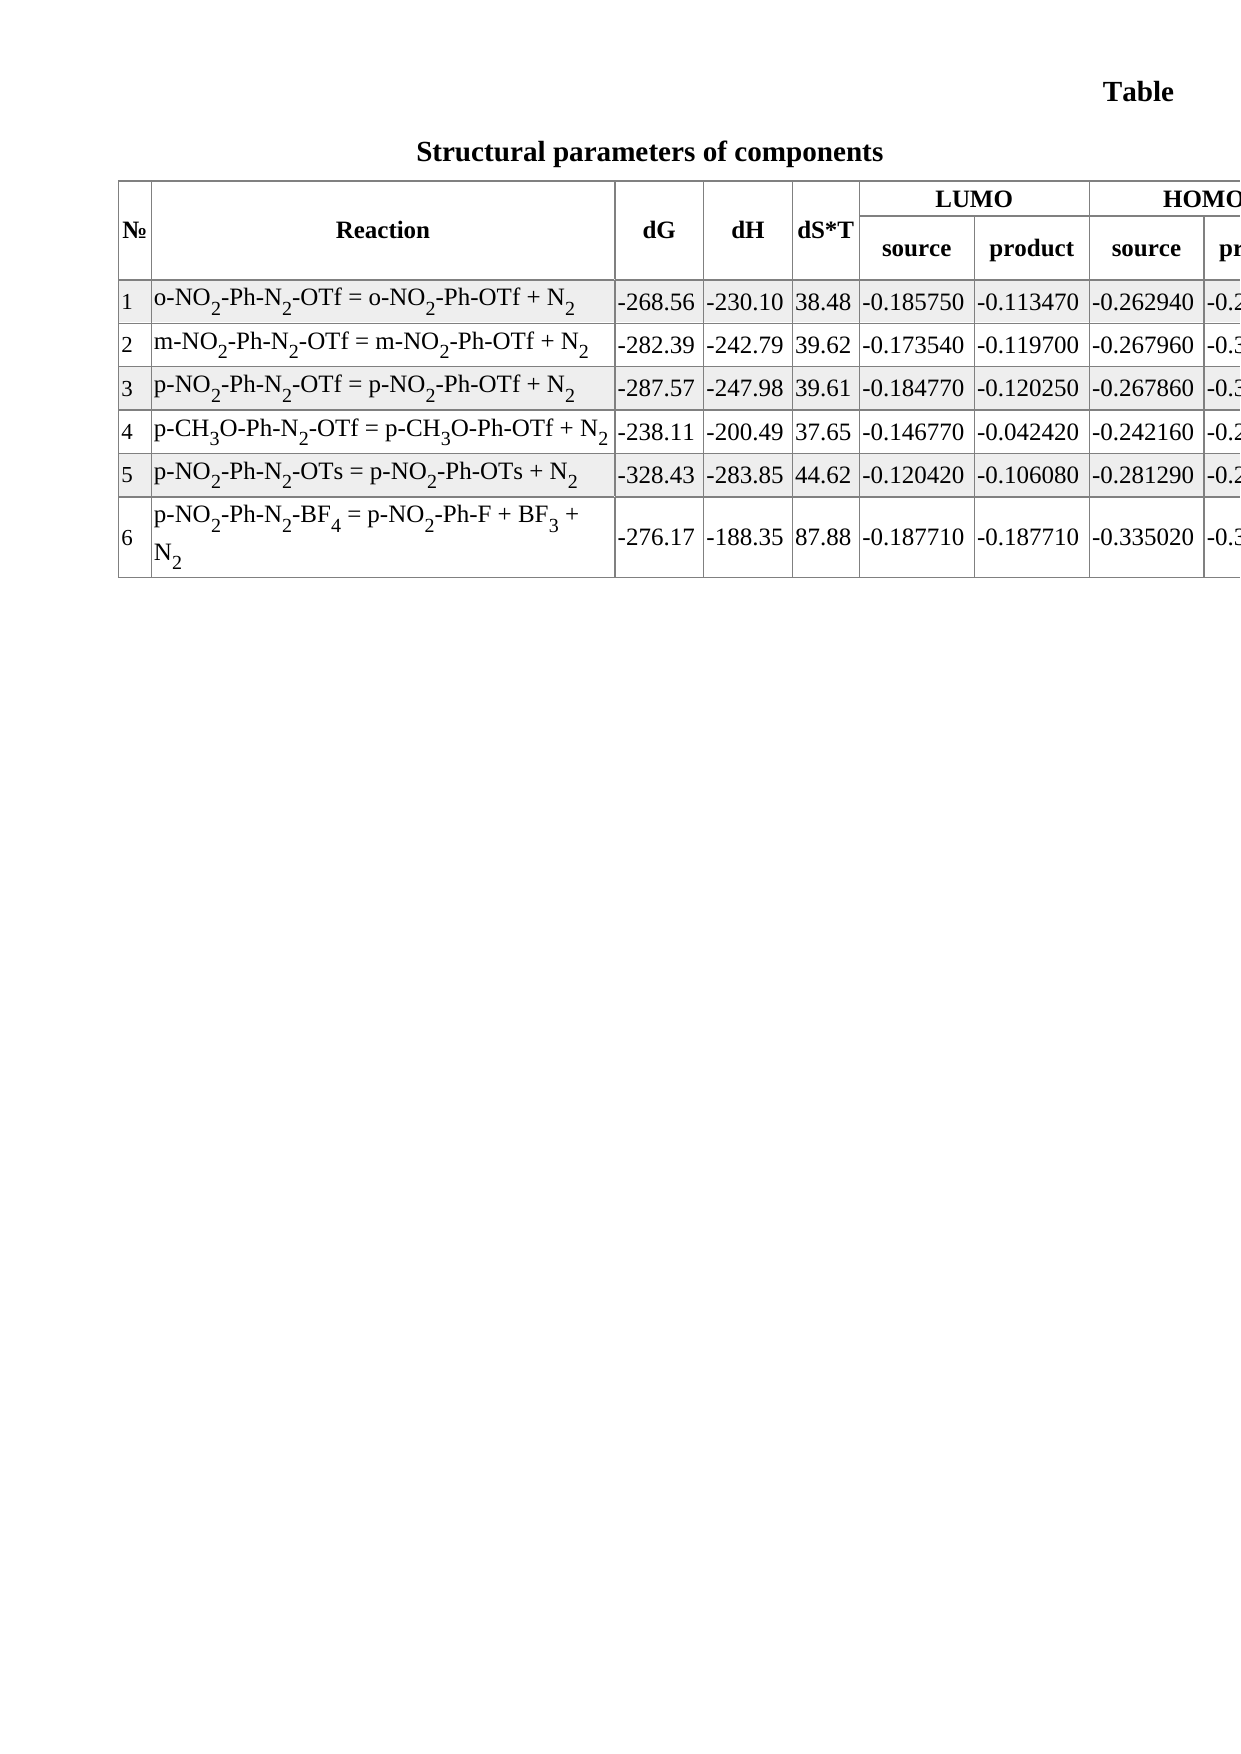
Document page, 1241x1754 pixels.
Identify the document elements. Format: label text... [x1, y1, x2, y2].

table_cell -0.187710 [975, 498, 1089, 577]
table_cell p-NO2-Ph-N2-BF4 = p-NO2-Ph-F + BF3 + N2 [152, 498, 614, 577]
table_header Reaction [152, 182, 614, 279]
table_header dH [704, 182, 792, 279]
table_header LUMO [860, 182, 1089, 215]
table_cell -0.146770 [860, 411, 974, 453]
table_cell 1 [119, 281, 151, 322]
table_cell -0.187710 [860, 498, 974, 577]
table_cell -0.113470 [975, 281, 1089, 322]
table_cell -0.267960 [1090, 324, 1203, 366]
table_cell -0.120420 [860, 454, 974, 496]
table_cell 39.62 [793, 324, 859, 366]
table_cell -0.173540 [860, 324, 974, 366]
table_cell -0.281290 [1090, 454, 1203, 496]
table_cell -0.302860 [1205, 324, 1240, 366]
table_cell source [1090, 217, 1203, 279]
table_cell -0.299130 [1205, 281, 1240, 322]
table_cell 38.48 [793, 281, 859, 322]
table_cell 2 [119, 324, 151, 366]
table_cell -0.262940 [1090, 281, 1203, 322]
table_cell source [860, 217, 974, 279]
table_cell -200.49 [704, 411, 792, 453]
table_cell -0.184770 [860, 367, 974, 409]
table_cell product [1205, 217, 1240, 279]
subtitle Structural parameters of components [118, 134, 1181, 168]
table_cell -0.245580 [1205, 411, 1240, 453]
table_cell 6 [119, 498, 151, 577]
table_cell 39.61 [793, 367, 859, 409]
table_cell 87.88 [793, 498, 859, 577]
table_cell 3 [119, 367, 151, 409]
subtitle Table [118, 74, 1181, 107]
table_cell m-NO2-Ph-N2-OTf = m-NO2-Ph-OTf + N2 [152, 324, 614, 366]
table_cell -247.98 [704, 367, 792, 409]
table_cell 5 [119, 454, 151, 496]
table_header dG [616, 182, 703, 279]
table_cell 37.65 [793, 411, 859, 453]
table_cell -0.284720 [1205, 454, 1240, 496]
table_cell -287.57 [616, 367, 703, 409]
table_cell p-NO2-Ph-N2-OTs = p-NO2-Ph-OTs + N2 [152, 454, 614, 496]
table_cell -0.119700 [975, 324, 1089, 366]
table_cell -0.306560 [1205, 367, 1240, 409]
table_cell -0.120250 [975, 367, 1089, 409]
table_cell -242.79 [704, 324, 792, 366]
table_cell -0.185750 [860, 281, 974, 322]
table_header dS*T [793, 182, 859, 279]
table_cell -283.85 [704, 454, 792, 496]
table_cell -0.042420 [975, 411, 1089, 453]
table_cell p-NO2-Ph-N2-OTf = p-NO2-Ph-OTf + N2 [152, 367, 614, 409]
table_cell -0.335020 [1205, 498, 1240, 577]
table_cell -0.242160 [1090, 411, 1203, 453]
table_cell product [975, 217, 1089, 279]
table_cell 4 [119, 411, 151, 453]
table_cell -238.11 [616, 411, 703, 453]
table_cell -0.106080 [975, 454, 1089, 496]
table_cell -188.35 [704, 498, 792, 577]
table_cell o-NO2-Ph-N2-OTf = o-NO2-Ph-OTf + N2 [152, 281, 614, 322]
table_header № [119, 182, 151, 279]
table_cell -268.56 [616, 281, 703, 322]
table_cell -0.335020 [1090, 498, 1203, 577]
table_cell 44.62 [793, 454, 859, 496]
table_header HOMO [1090, 182, 1240, 215]
table_cell -276.17 [616, 498, 703, 577]
table_cell -0.267860 [1090, 367, 1203, 409]
table_cell p-CH3O-Ph-N2-OTf = p-CH3O-Ph-OTf + N2 [152, 411, 614, 453]
table_cell -328.43 [616, 454, 703, 496]
table_cell -230.10 [704, 281, 792, 322]
table_cell -282.39 [616, 324, 703, 366]
